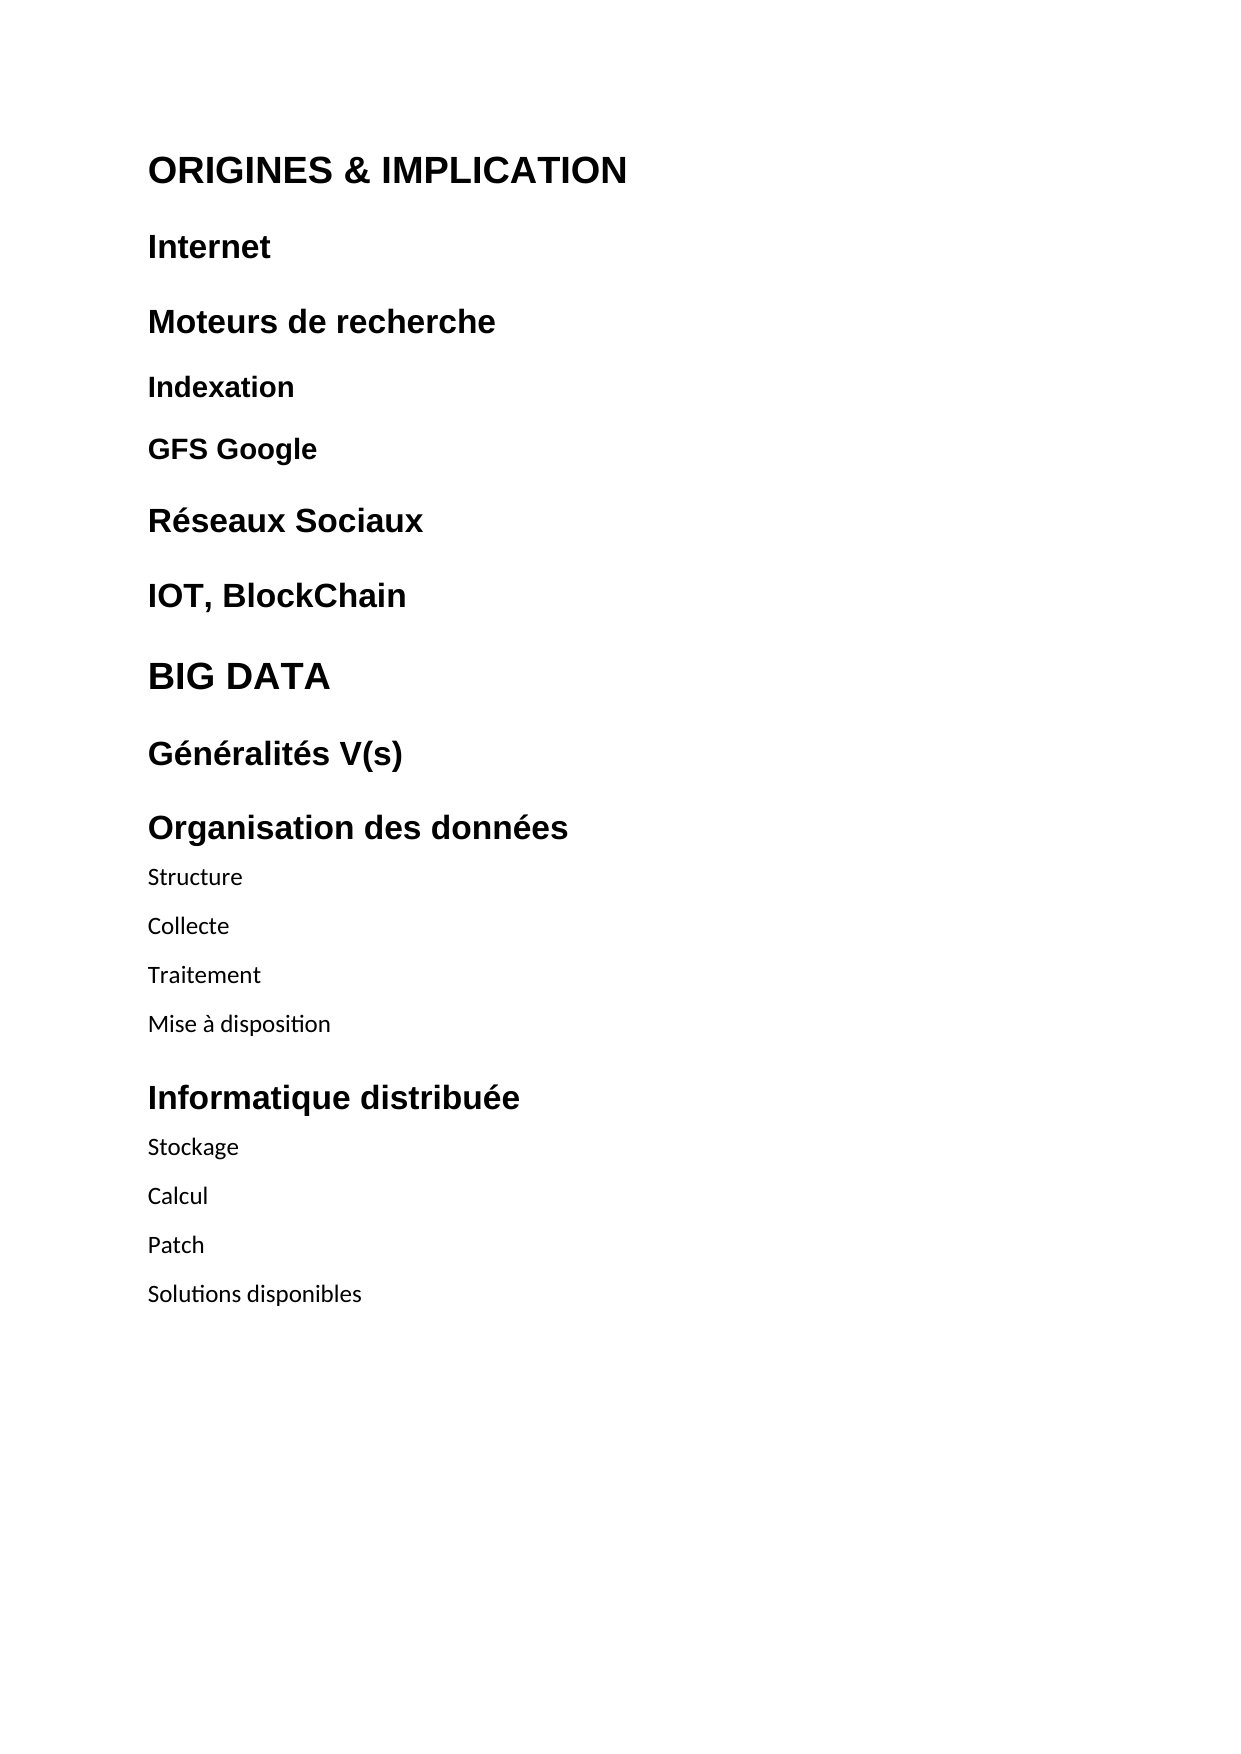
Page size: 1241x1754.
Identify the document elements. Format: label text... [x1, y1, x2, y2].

subtitle Organisation des données [148, 808, 1093, 847]
text Stockage [148, 1131, 1093, 1162]
text Collecte [148, 910, 1093, 941]
subtitle IOT, BlockChain [148, 576, 1093, 614]
subtitle Moteurs de recherche [148, 301, 1093, 340]
text Traitement [148, 959, 1093, 990]
subtitle ORIGINES & IMPLICATION [148, 148, 1093, 191]
subtitle Généralités V(s) [148, 734, 1093, 772]
subtitle Informatique distribuée [148, 1078, 1093, 1117]
subtitle Réseaux Sociaux [148, 501, 1093, 540]
text Structure [148, 861, 1093, 892]
text Mise à disposition [148, 1008, 1093, 1039]
subtitle BIG DATA [148, 654, 1093, 698]
subtitle Indexation [148, 369, 1093, 403]
text Solutions disponibles [148, 1278, 1093, 1309]
text Patch [148, 1229, 1093, 1260]
subtitle Internet [148, 227, 1093, 266]
subtitle GFS Google [148, 432, 1093, 466]
text Calcul [148, 1180, 1093, 1211]
